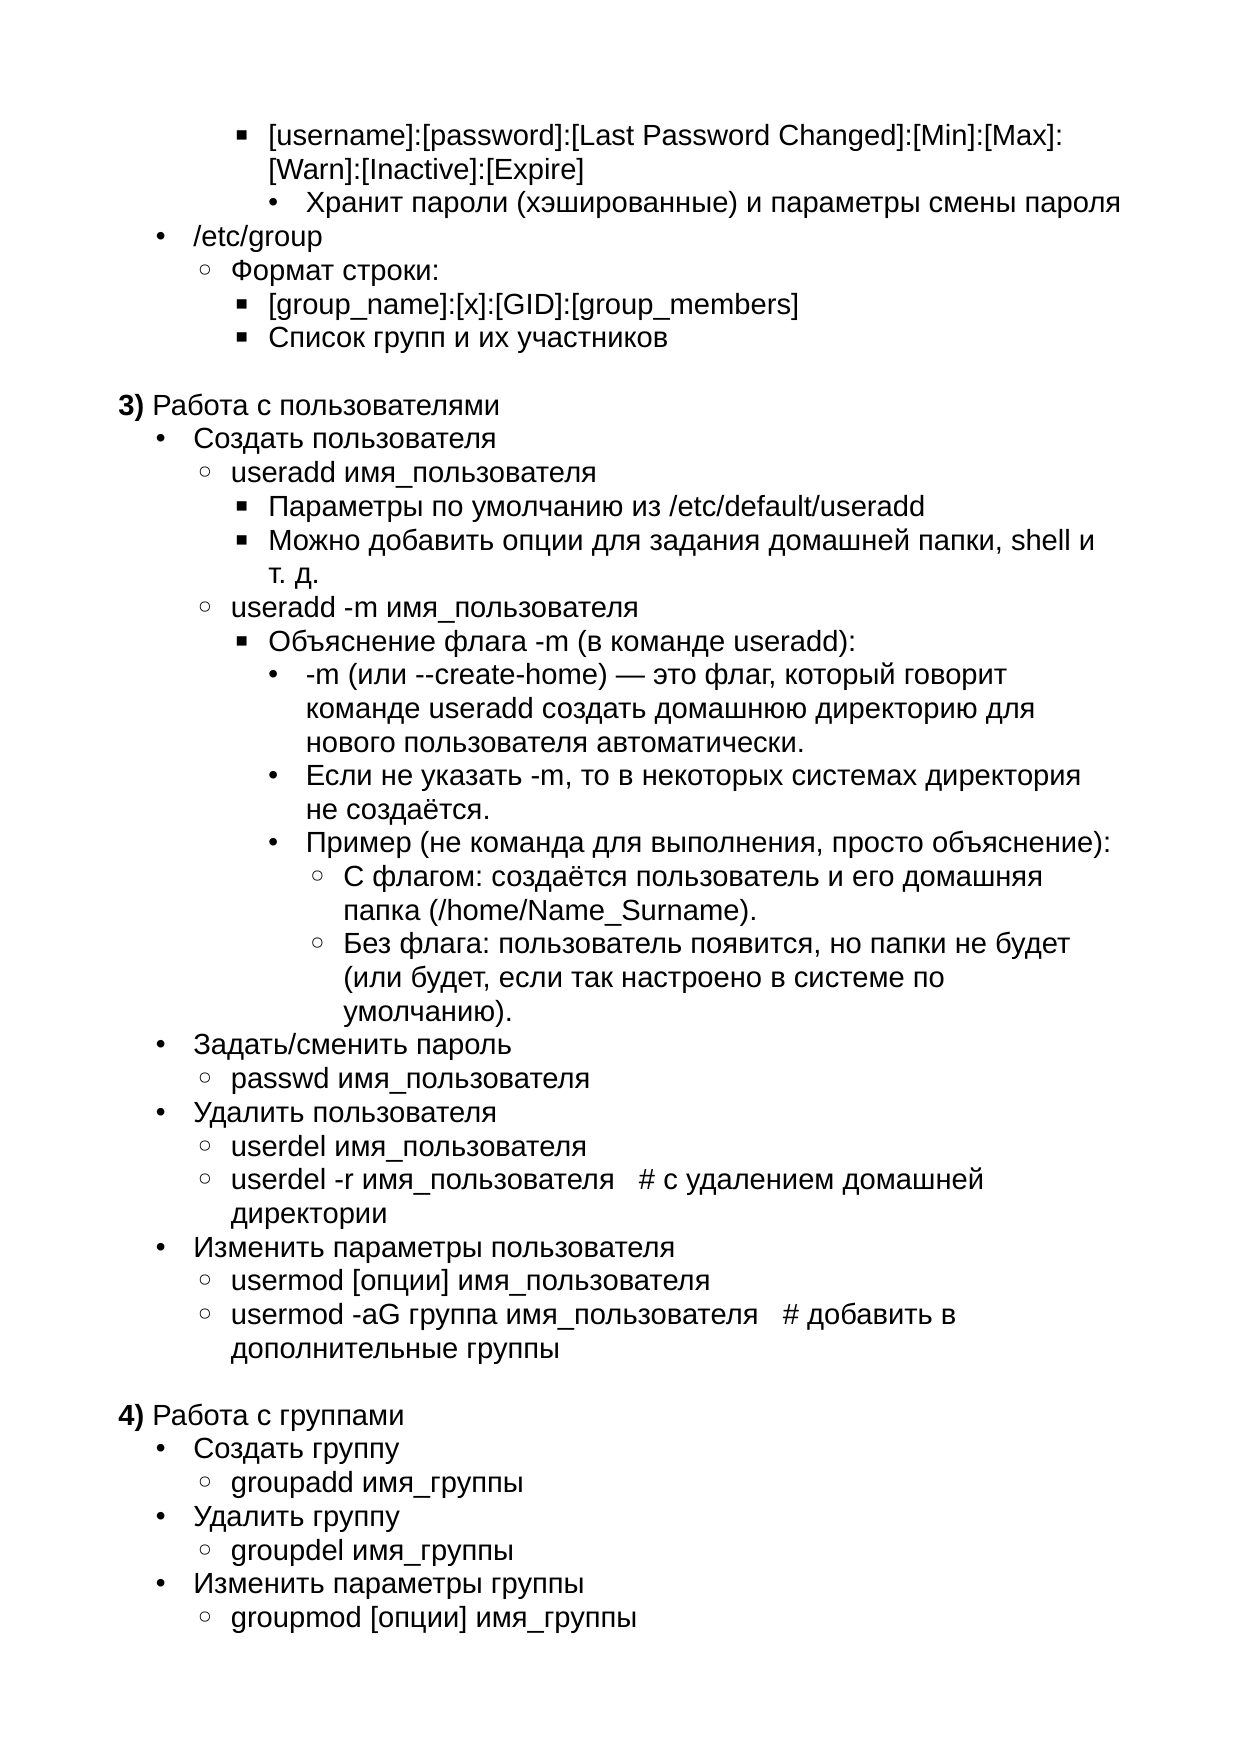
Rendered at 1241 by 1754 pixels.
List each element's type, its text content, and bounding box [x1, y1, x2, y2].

list groupdel имя_группы [193, 1533, 1122, 1566]
list Изменить параметры пользователя [156, 1229, 1122, 1263]
list Хранит пароли (хэшированные) и параметры смены пароля [268, 185, 1122, 219]
list [username]:[password]:[Last Password Changed]:[Min]:[Max]:[Warn]:[Inactive]:[Expire] [231, 118, 1122, 185]
list С флагом: создаётся пользователь и его домашняя папка (/home/Name_Surname). [306, 859, 1122, 926]
list Изменить параметры группы [156, 1566, 1122, 1600]
list userdel -r имя_пользователя # с удалением домашней директории [193, 1162, 1122, 1229]
list Без флага: пользователь появится, но папки не будет (или будет, если так настроено в системе по умолчанию). [306, 926, 1122, 1027]
list groupmod [опции] имя_группы [193, 1600, 1122, 1634]
list Удалить пользователя [156, 1095, 1122, 1128]
list Список групп и их участников [231, 320, 1122, 354]
list Создать пользователя [156, 421, 1122, 455]
list usermod [опции] имя_пользователя [193, 1263, 1122, 1297]
list usermod -aG группа имя_пользователя # добавить в дополнительные группы [193, 1297, 1122, 1364]
list Параметры по умолчанию из /etc/default/useradd [231, 489, 1122, 522]
list groupadd имя_группы [193, 1465, 1122, 1499]
list [group_name]:[x]:[GID]:[group_members] [231, 287, 1122, 320]
list useradd -m имя_пользователя [193, 590, 1122, 623]
list passwd имя_пользователя [193, 1061, 1122, 1095]
list Удалить группу [156, 1499, 1122, 1533]
list Можно добавить опции для задания домашней папки, shell и т. д. [231, 522, 1122, 590]
list userdel имя_пользователя [193, 1128, 1122, 1162]
list Пример (не команда для выполнения, просто объяснение): [268, 825, 1122, 859]
list -m (или --create-home) — это флаг, который говорит команде useradd создать домашнюю директорию для нового пользователя автоматически. [268, 657, 1122, 758]
text 4) Работа с группами [118, 1398, 1122, 1431]
list Объяснение флага -m (в команде useradd): [231, 623, 1122, 657]
text 3) Работа с пользователями [118, 388, 1122, 421]
list useradd имя_пользователя [193, 455, 1122, 489]
list Создать группу [156, 1431, 1122, 1465]
list Если не указать -m, то в некоторых системах директория не создаётся. [268, 758, 1122, 825]
list Задать/сменить пароль [156, 1027, 1122, 1061]
list Формат строки: [193, 253, 1122, 287]
list /etc/group [156, 219, 1122, 253]
